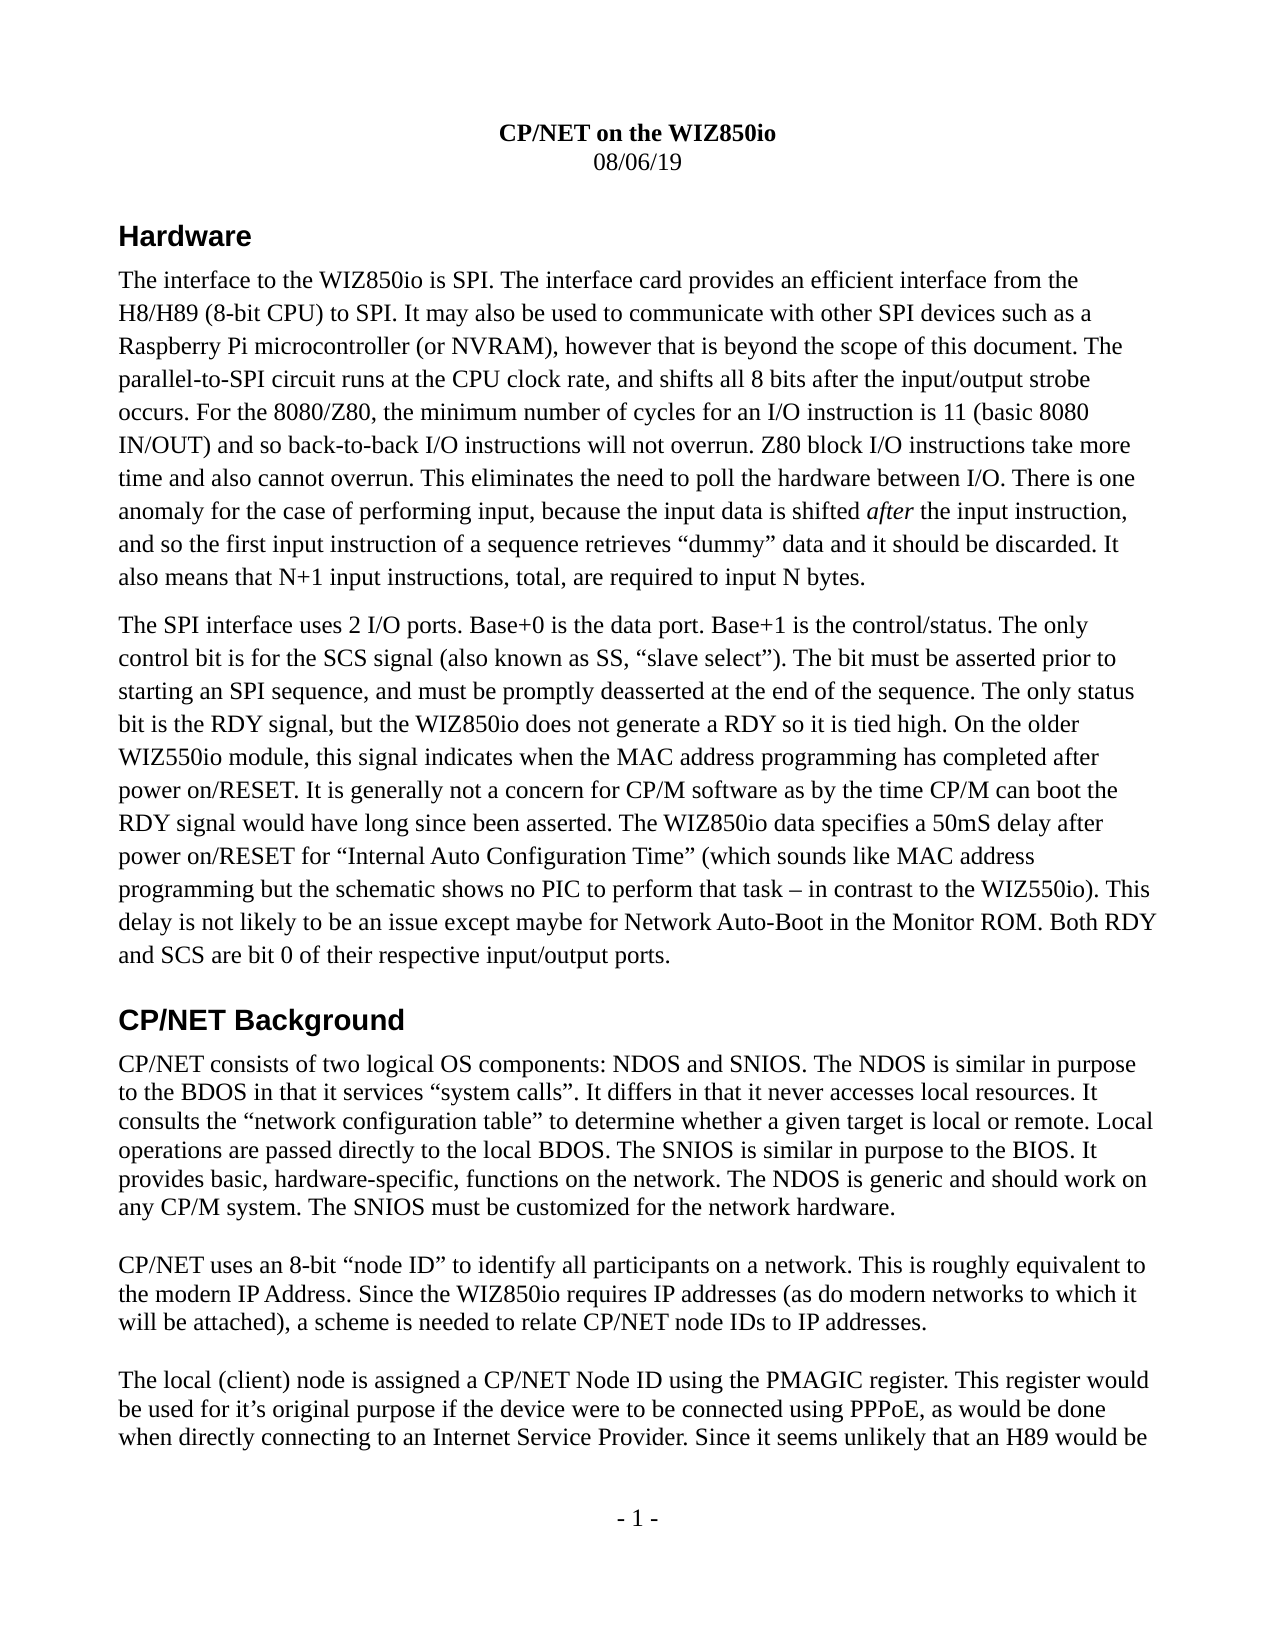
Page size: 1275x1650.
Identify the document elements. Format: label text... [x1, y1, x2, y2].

text The interface to the WIZ850io is SPI. The interface card provides an efficient interface from the H8/H89 (8-bit CPU) to SPI. It may also be used to communicate with other SPI devices such as a Raspberry Pi microcontroller (or NVRAM), however that is beyond the scope of this document. The parallel-to-SPI circuit runs at the CPU clock rate, and shifts all 8 bits after the input/output strobe occurs. For the 8080/Z80, the minimum number of cycles for an I/O instruction is 11 (basic 8080 IN/OUT) and so back-to-back I/O instructions will not overrun. Z80 block I/O instructions take more time and also cannot overrun. This eliminates the need to poll the hardware between I/O. There is one anomaly for the case of performing input, because the input data is shifted after the input instruction, and so the first input instruction of a sequence retrieves “dummy” data and it should be discarded. It also means that N+1 input instructions, total, are required to input N bytes. [118, 265, 1157, 591]
text 08/06/19 [118, 147, 1157, 176]
text CP/NET consists of two logical OS components: NDOS and SNIOS. The NDOS is similar in purpose to the BDOS in that it services “system calls”. It differs in that it never accesses local resources. It consults the “network configuration table” to determine whether a given target is local or remote. Local operations are passed directly to the local BDOS. The SNIOS is similar in purpose to the BIOS. It provides basic, hardware-specific, functions on the network. The NDOS is generic and should work on any CP/M system. The SNIOS must be customized for the network hardware. [118, 1049, 1157, 1221]
text CP/NET uses an 8-bit “node ID” to identify all participants on a network. This is roughly equivalent to the modern IP Address. Since the WIZ850io requires IP addresses (as do modern networks to which it will be attached), a scheme is needed to relate CP/NET node IDs to IP addresses. [118, 1250, 1157, 1336]
text The local (client) node is assigned a CP/NET Node ID using the PMAGIC register. This register would be used for it’s original purpose if the device were to be connected using PPPoE, as would be done when directly connecting to an Internet Service Provider. Since it seems unlikely that an H89 would be [118, 1365, 1157, 1451]
subtitle Hardware [118, 219, 1157, 253]
text CP/NET on the WIZ850io [118, 118, 1157, 147]
subtitle CP/NET Background [118, 1002, 1157, 1036]
text The SPI interface uses 2 I/O ports. Base+0 is the data port. Base+1 is the control/status. The only control bit is for the SCS signal (also known as SS, “slave select”). The bit must be asserted prior to starting an SPI sequence, and must be promptly deasserted at the end of the sequence. The only status bit is the RDY signal, but the WIZ850io does not generate a RDY so it is tied high. On the older WIZ550io module, this signal indicates when the MAC address programming has completed after power on/RESET. It is generally not a concern for CP/M software as by the time CP/M can boot the RDY signal would have long since been asserted. The WIZ850io data specifies a 50mS delay after power on/RESET for “Internal Auto Configuration Time” (which sounds like MAC address programming but the schematic shows no PIC to perform that task – in contrast to the WIZ550io). This delay is not likely to be an issue except maybe for Network Auto-Boot in the Monitor ROM. Both RDY and SCS are bit 0 of their respective input/output ports. [118, 610, 1157, 969]
